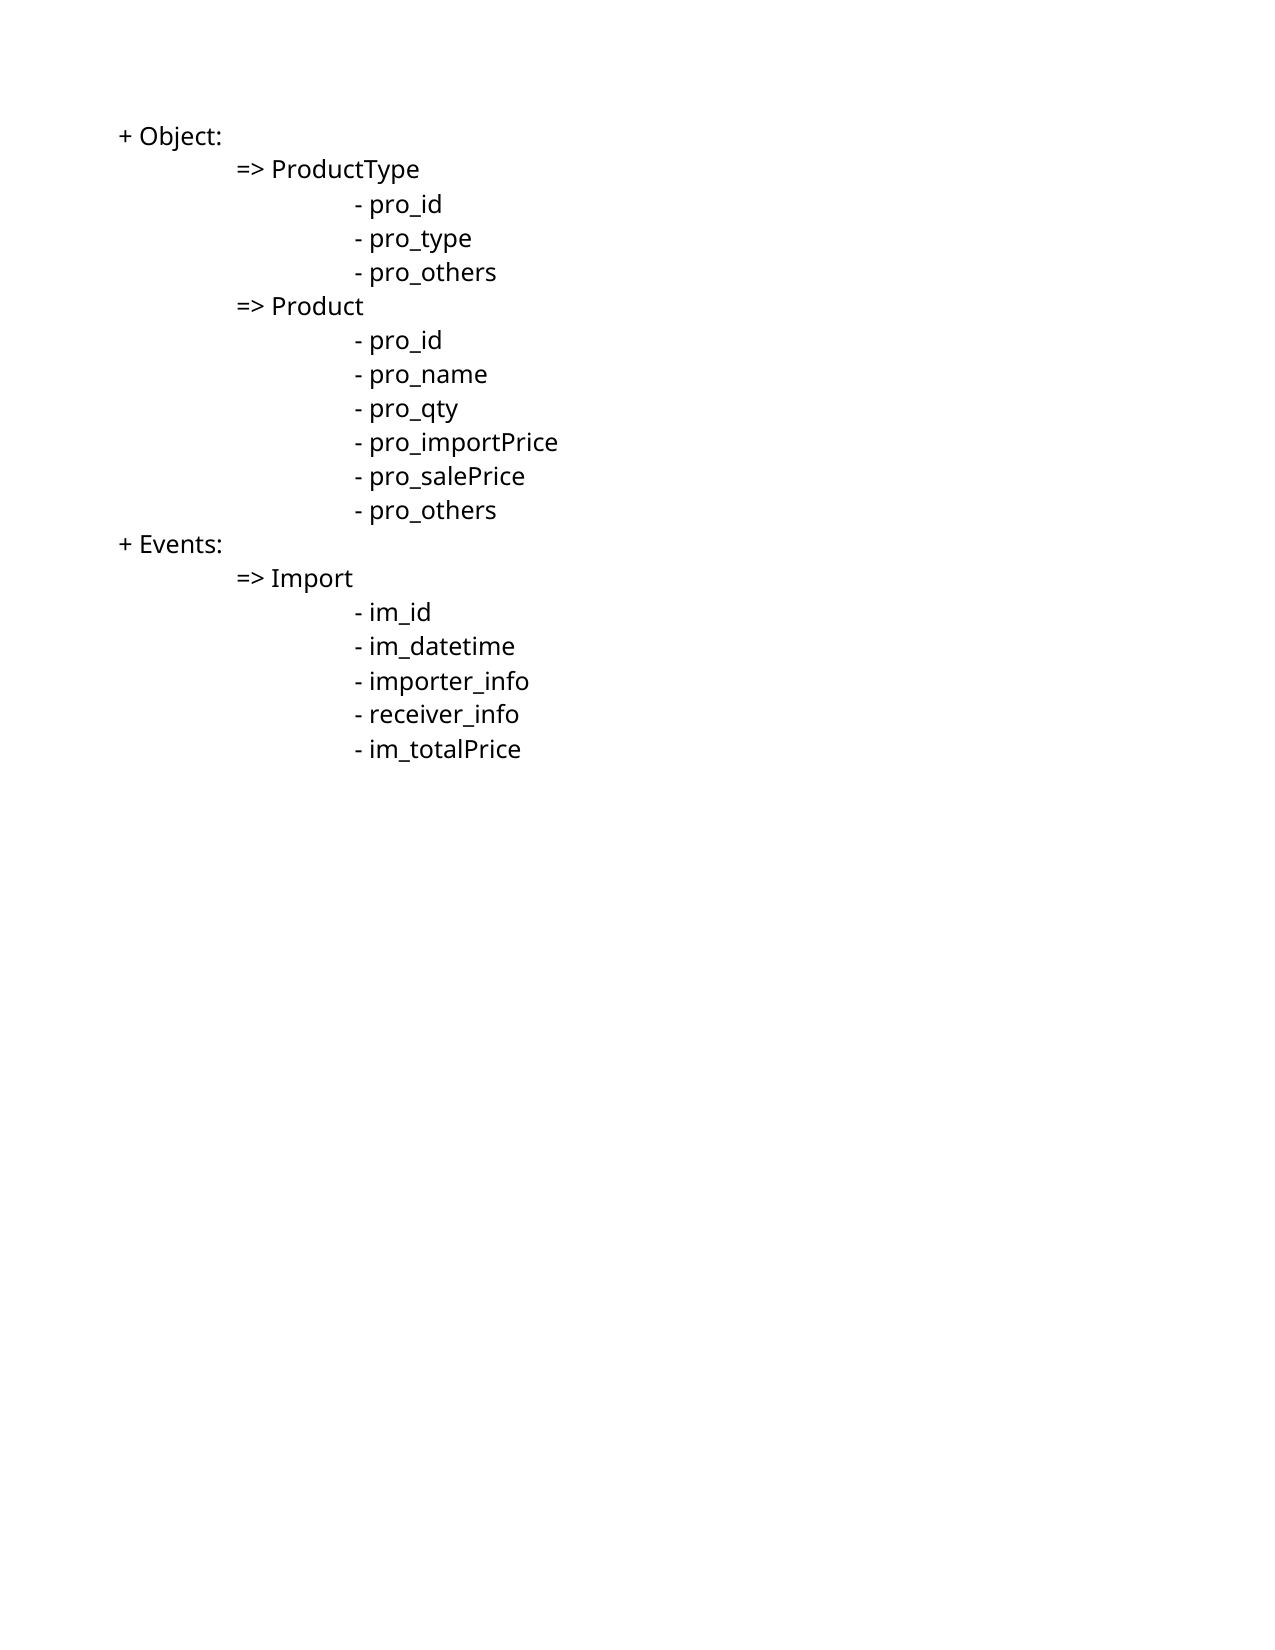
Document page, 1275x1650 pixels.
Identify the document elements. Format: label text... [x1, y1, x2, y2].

text => Product - pro_id - pro_name - pro_qty - pro_importPrice - pro_salePrice - pro_others + Events: => Import - im_id [118, 288, 1157, 629]
text - receiver_info - im_totalPrice [118, 697, 1157, 765]
text - im_datetime - importer_info [118, 629, 1157, 697]
text + Object: => ProductType - pro_id - pro_type - pro_others [118, 118, 1157, 288]
